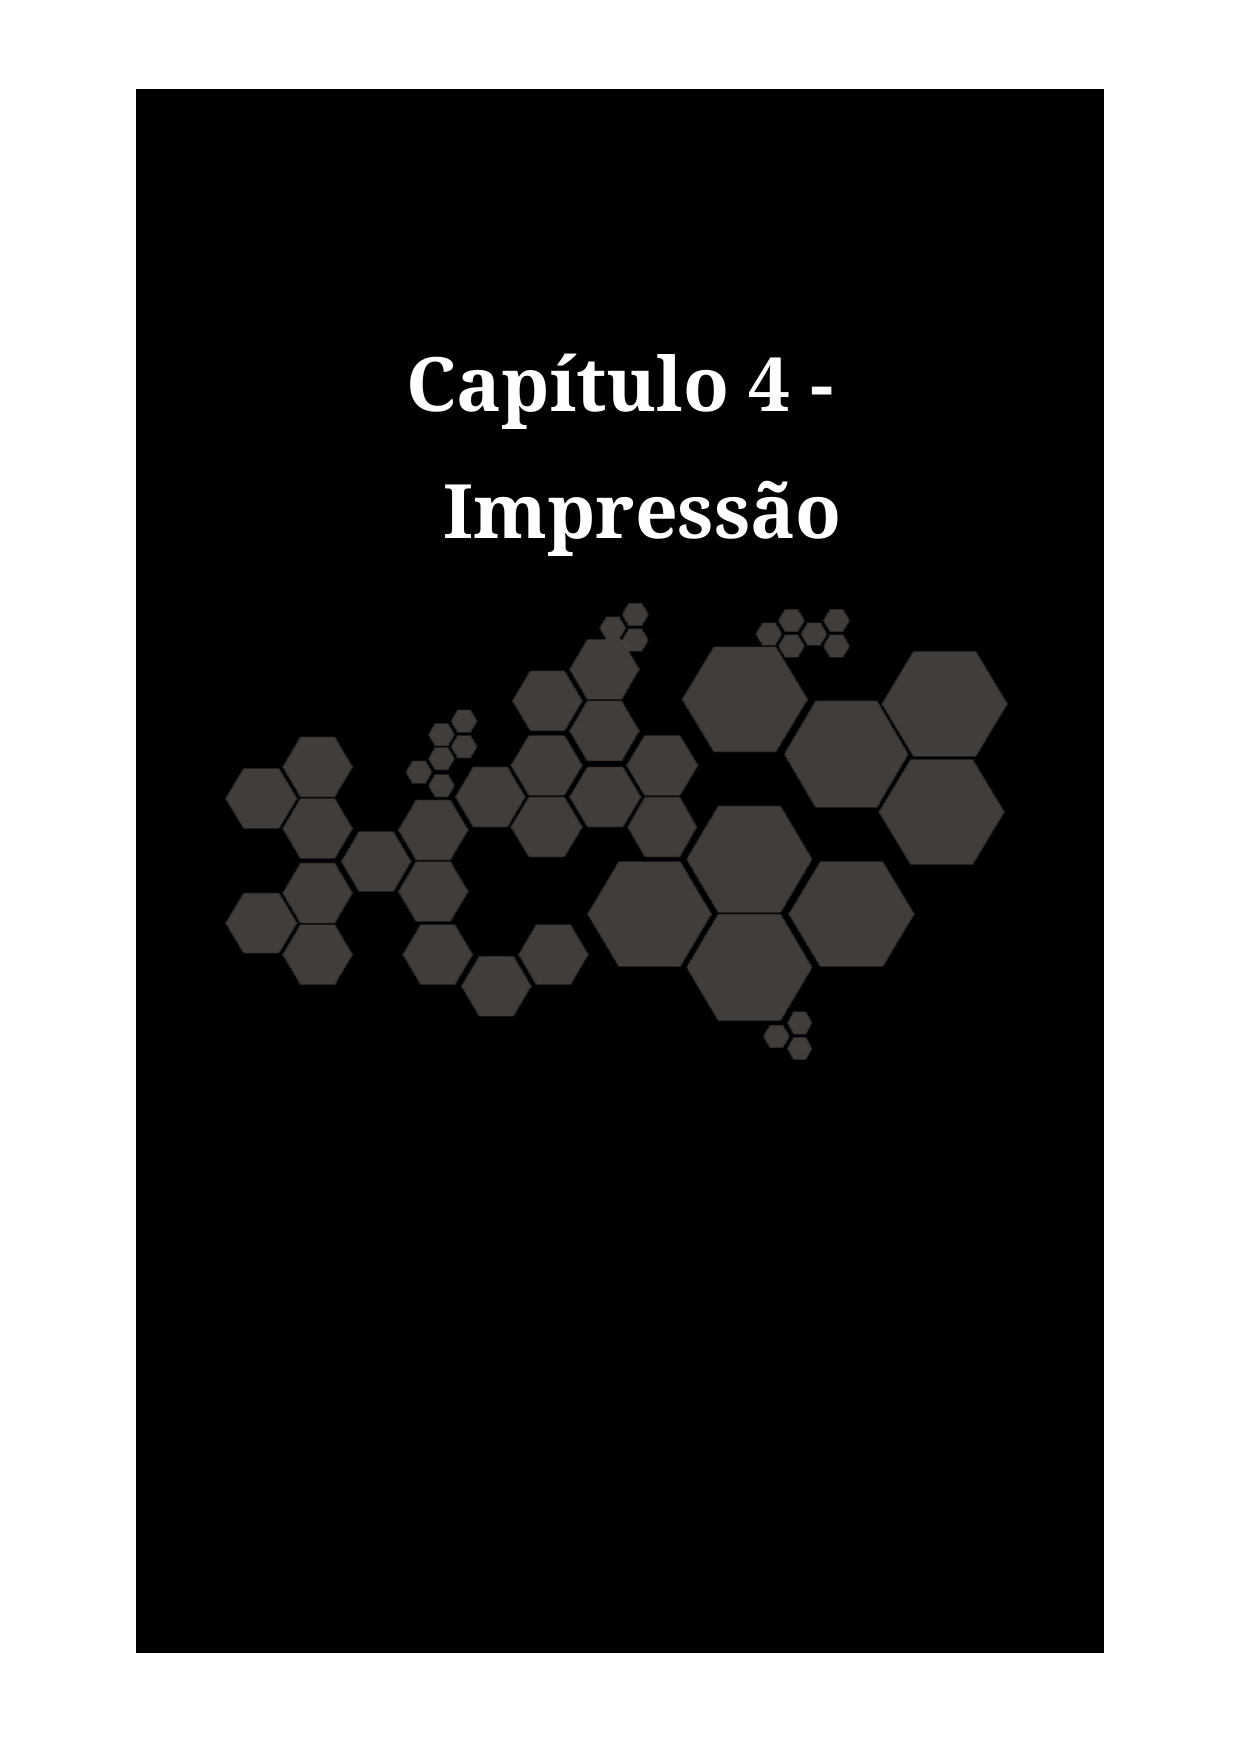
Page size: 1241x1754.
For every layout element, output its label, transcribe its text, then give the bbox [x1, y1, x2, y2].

subtitle Impressão [136, 458, 1104, 560]
subtitle - [136, 331, 1104, 433]
picture [209, 572, 1032, 1075]
